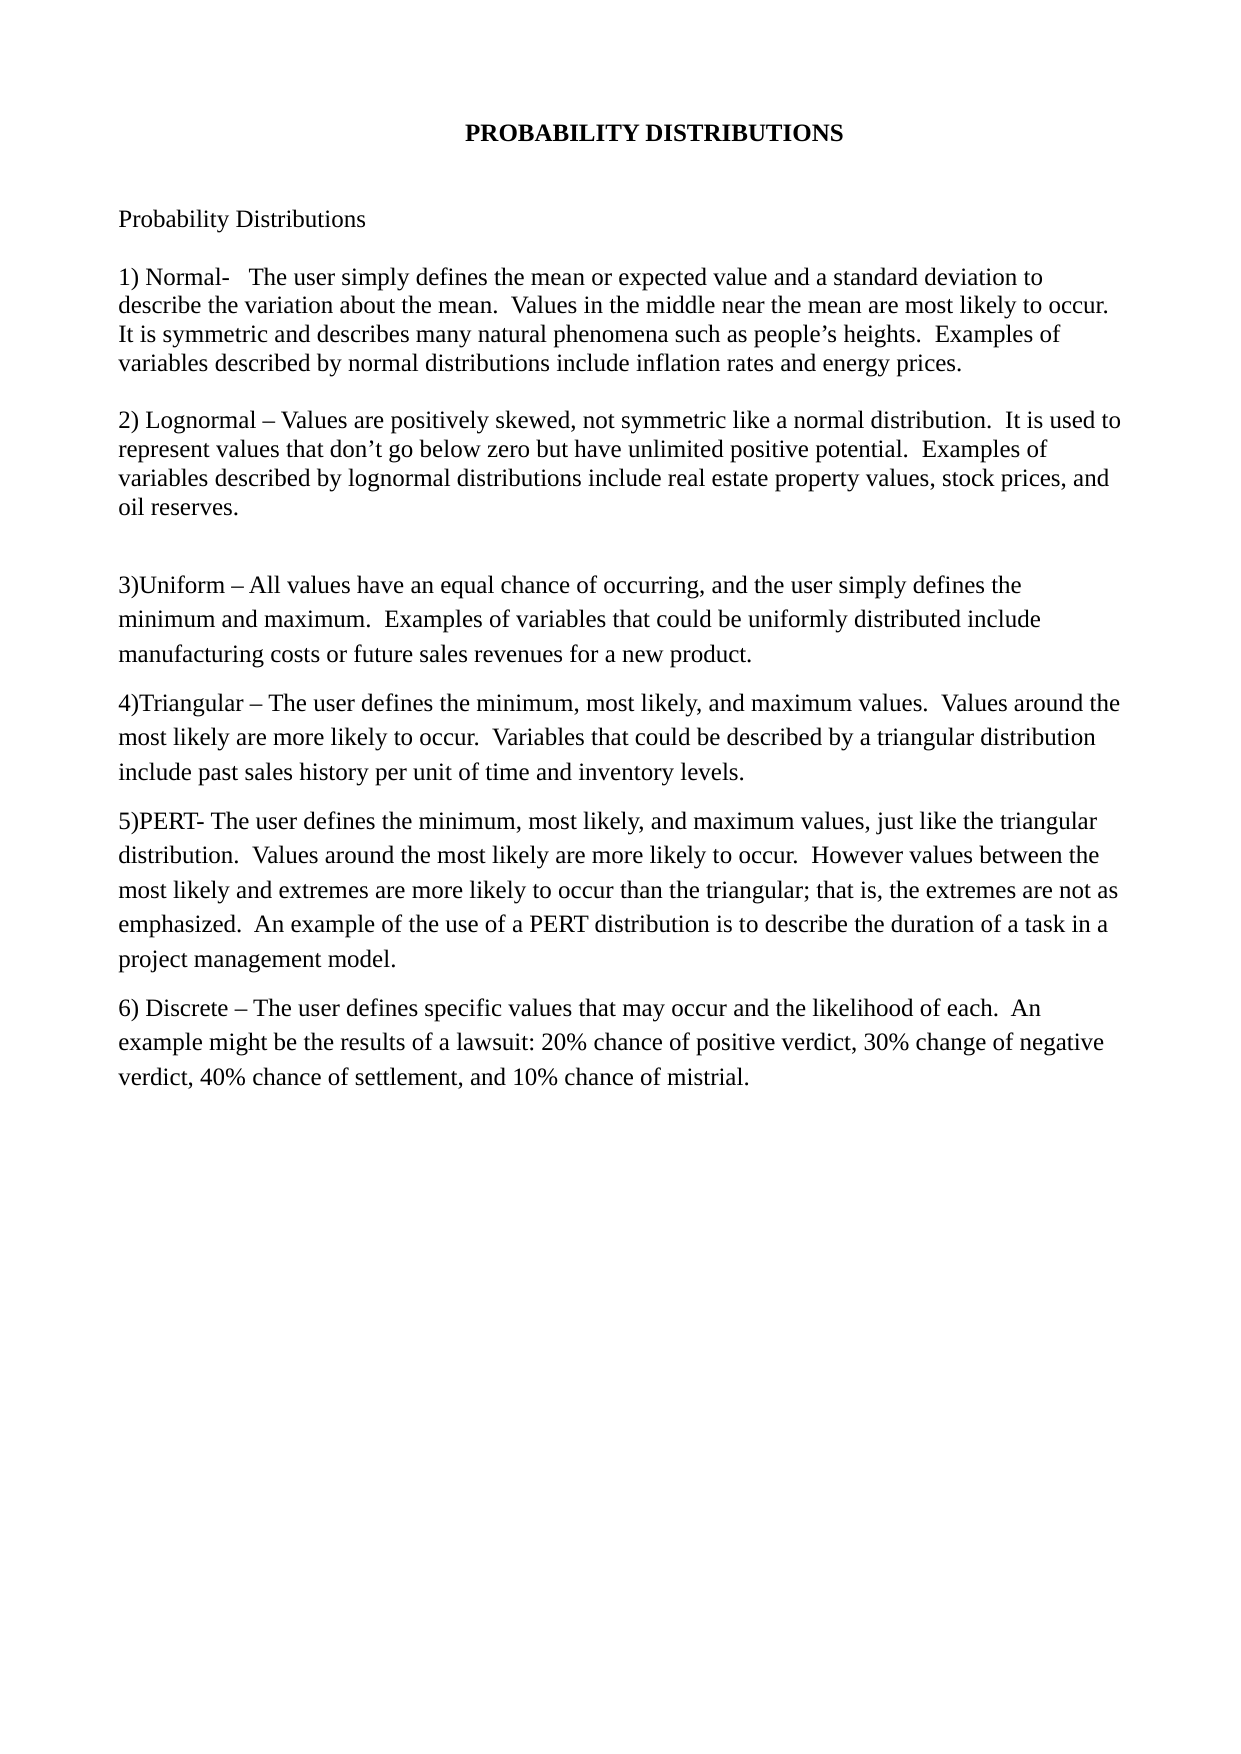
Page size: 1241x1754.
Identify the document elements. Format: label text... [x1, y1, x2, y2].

text PROBABILITY DISTRIBUTIONS [118, 118, 1122, 147]
text 6) Discrete – The user defines specific values that may occur and the likelihood of each. An example might be the results of a lawsuit: 20% chance of positive verdict, 30% change of negative verdict, 40% chance of settlement, and 10% chance of mistrial. [118, 993, 1122, 1090]
text 3)Uniform – All values have an equal chance of occurring, and the user simply defines the minimum and maximum. Examples of variables that could be uniformly distributed include manufacturing costs or future sales revenues for a new product. [118, 570, 1122, 667]
text 4)Triangular – The user defines the minimum, most likely, and maximum values. Values around the most likely are more likely to occur. Variables that could be described by a triangular distribution include past sales history per unit of time and inventory levels. [118, 688, 1122, 785]
text Probability Distributions [118, 204, 1122, 233]
text 5)PERT- The user defines the minimum, most likely, and maximum values, just like the triangular distribution. Values around the most likely are more likely to occur. However values between the most likely and extremes are more likely to occur than the triangular; that is, the extremes are not as emphasized. An example of the use of a PERT distribution is to describe the duration of a task in a project management model. [118, 806, 1122, 972]
text 2) Lognormal – Values are positively skewed, not symmetric like a normal distribution. It is used to represent values that don’t go below zero but have unlimited positive potential. Examples of variables described by lognormal distributions include real estate property values, stock prices, and oil reserves. [118, 406, 1122, 521]
text 1) Normal- The user simply defines the mean or expected value and a standard deviation to describe the variation about the mean. Values in the middle near the mean are most likely to occur. It is symmetric and describes many natural phenomena such as people’s heights. Examples of variables described by normal distributions include inflation rates and energy prices. [118, 262, 1122, 377]
